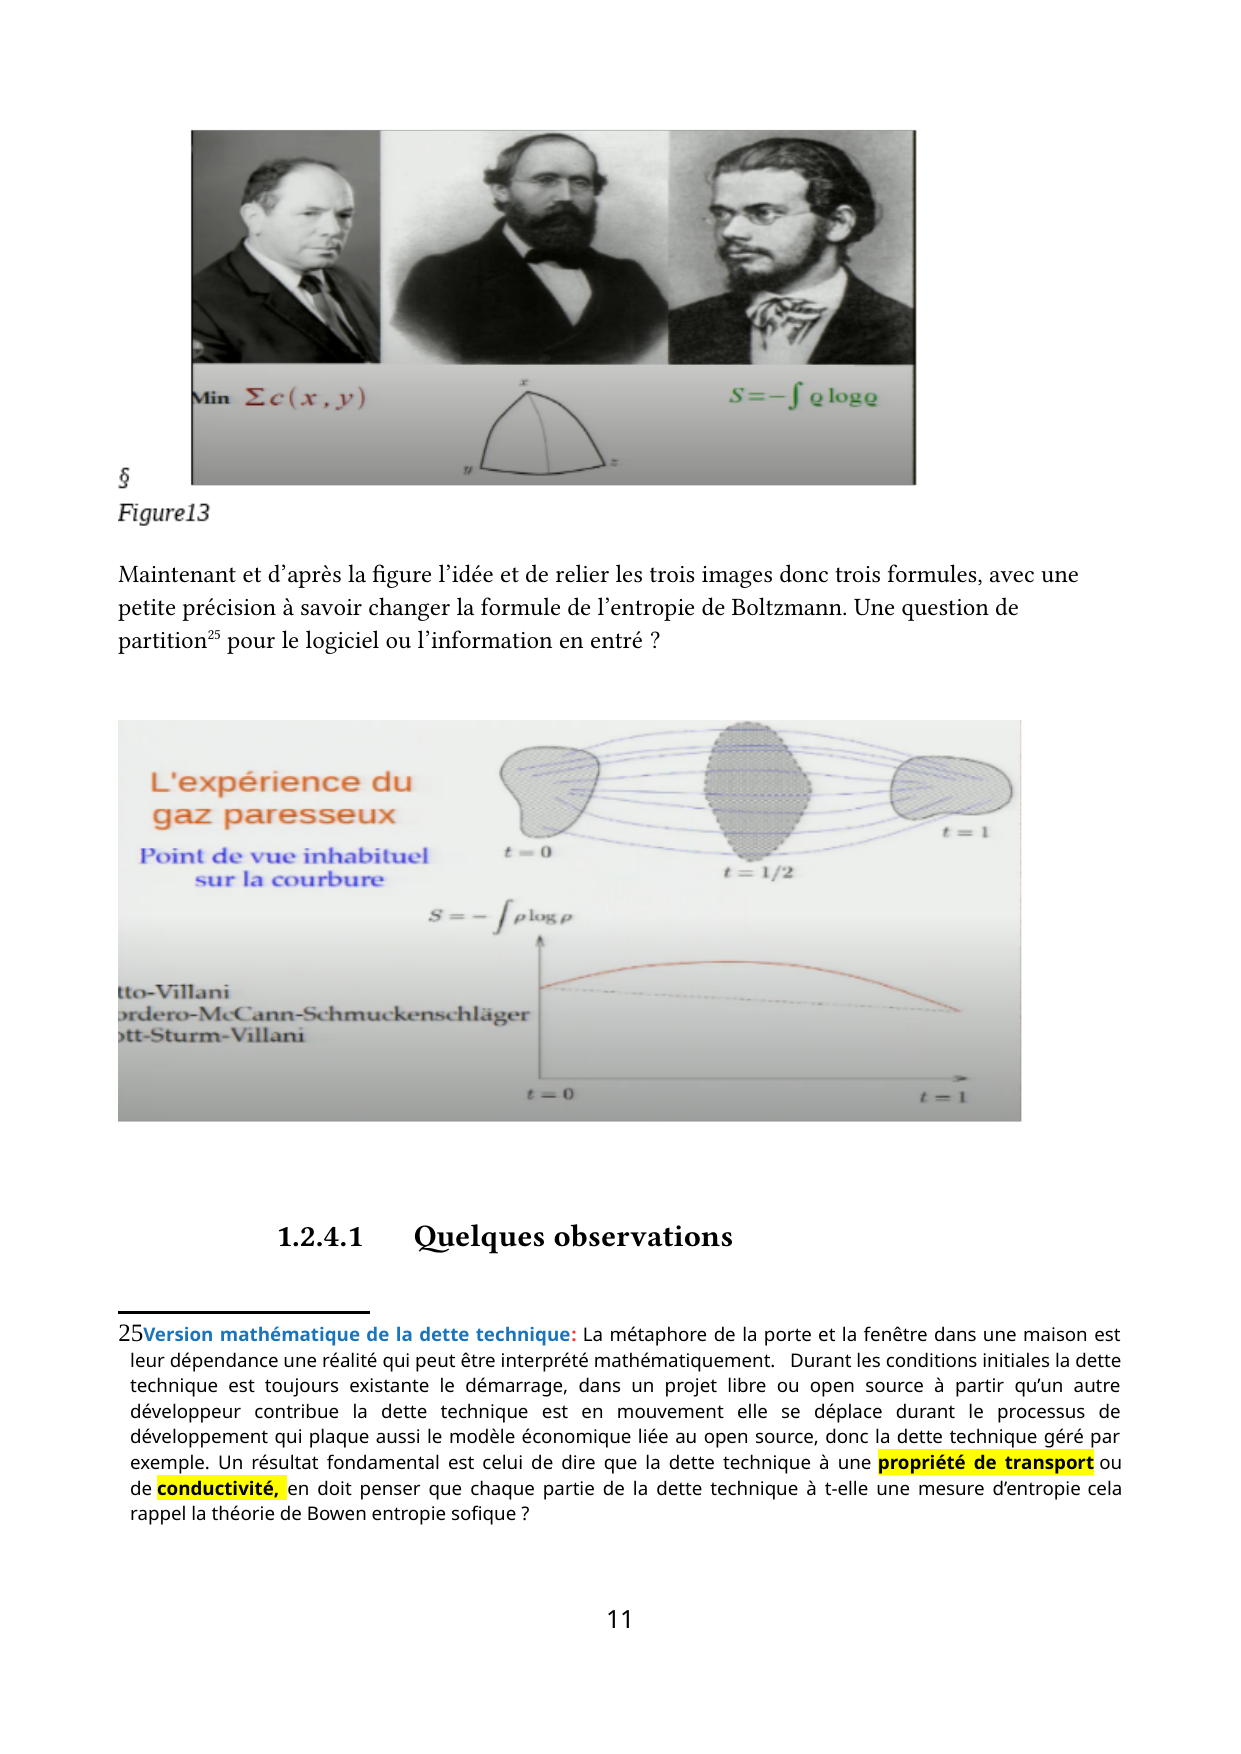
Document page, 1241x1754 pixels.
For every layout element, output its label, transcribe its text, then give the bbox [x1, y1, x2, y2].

picture [118, 720, 1022, 1123]
text Maintenant et d’après la figure l’idée et de relier les trois images donc trois formules, avec une petite précision à savoir changer la formule de l’entropie de Boltzmann. Une question de partition pour le logiciel ou l’information en entré ? [118, 560, 1122, 654]
subtitle Version mathématique de la dette technique: La métaphore de la porte et la fenêtre dans une maison est leur dépendance une réalité qui peut être interprété mathématiquement. Durant les conditions initiales la dette technique est toujours existante le démarrage, dans un projet libre ou open source à partir qu’un autre développeur contribue la dette technique est en mouvement elle se déplace durant le processus de développement qui plaque aussi le modèle économique liée au open source, donc la dette technique géré par exemple. Un résultat fondamental est celui de dire que la dette technique à une propriété de transport ou de conductivité, en doit penser que chaque partie de la dette technique à t-elle une mesure d’entropie cela rappel la théorie de Bowen entropie sofique ? [118, 1318, 1122, 1526]
picture [118, 118, 917, 540]
list Quelques observations [268, 1218, 1122, 1254]
